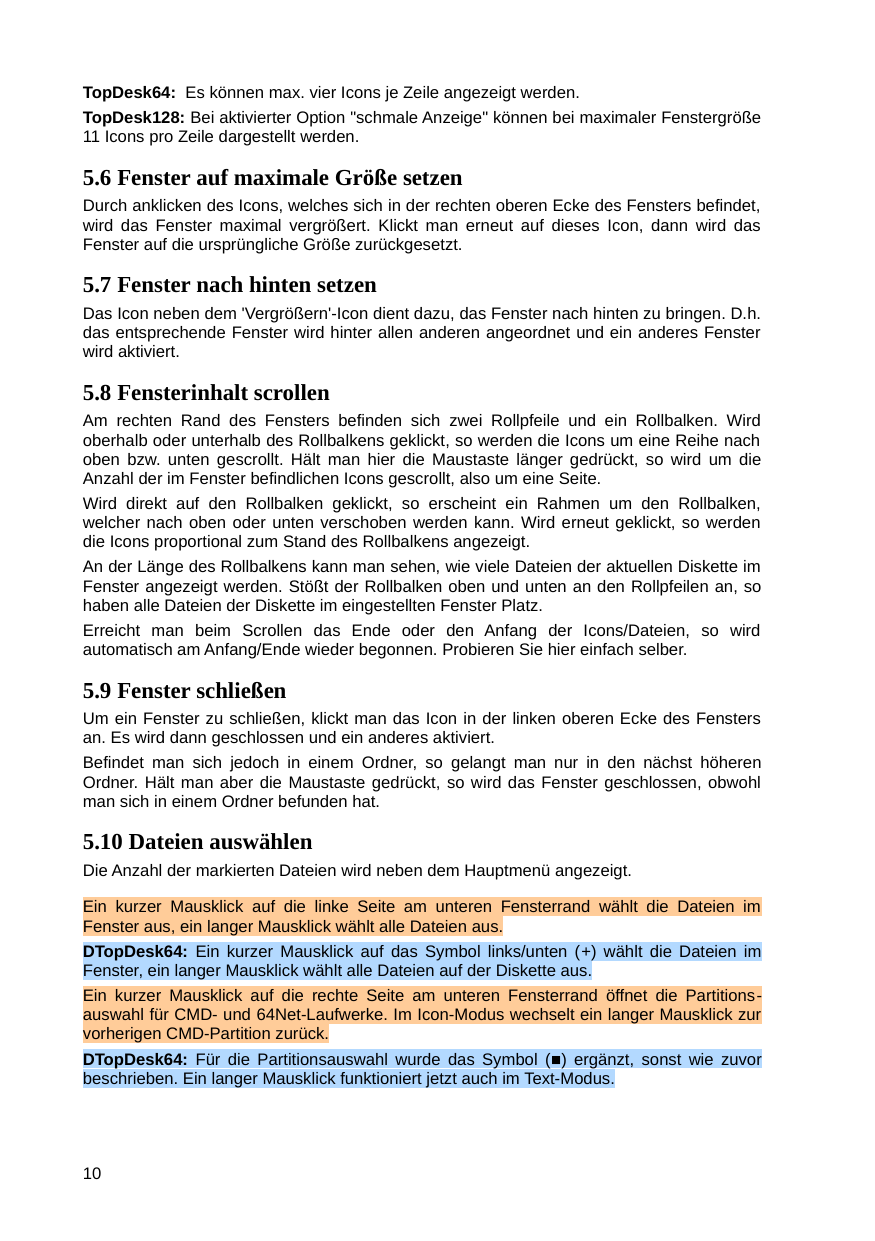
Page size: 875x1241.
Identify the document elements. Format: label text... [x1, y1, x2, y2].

text Durch anklicken des Icons, welches sich in der rechten oberen Ecke des Fensters befindet, wird das Fenster maximal vergrößert. Klickt man erneut auf dieses Icon, dann wird das Fenster auf die ursprüngliche Größe zurückgesetzt. [83, 196, 762, 254]
subtitle 5.9 Fenster schließen [83, 677, 762, 703]
subtitle 5.10 Dateien auswählen [83, 828, 762, 855]
text TopDesk128: Bei aktivierter Option "schmale Anzeige" können bei maximaler Fenstergröße 11 Icons pro Zeile dargestellt werden. [83, 108, 762, 146]
text Erreicht man beim Scrollen das Ende oder den Anfang der Icons/Dateien, so wird automatisch am Anfang/Ende wieder begonnen. Probieren Sie hier einfach selber. [83, 621, 762, 659]
text An der Länge des Rollbalkens kann man sehen, wie viele Dateien der aktuellen Diskette im Fenster angezeigt werden. Stößt der Rollbalken oben und unten an den Rollpfeilen an, so haben alle Dateien der Diskette im eingestellten Fenster Platz. [83, 557, 762, 615]
text Das Icon neben dem 'Vergrößern'-Icon dient dazu, das Fenster nach hinten zu bringen. D.h. das entsprechende Fenster wird hinter allen anderen angeordnet und ein anderes Fenster wird aktiviert. [83, 304, 762, 361]
text TopDesk64: Es können max. vier Icons je Zeile angezeigt werden. [83, 83, 762, 102]
text Wird direkt auf den Rollbalken geklickt, so erscheint ein Rahmen um den Rollbalken, welcher nach oben oder unten verschoben werden kann. Wird erneut geklickt, so werden die Icons proportional zum Stand des Rollbalkens angezeigt. [83, 494, 762, 551]
text DTopDesk64: Ein kurzer Mausklick auf das Symbol links/unten (+) wählt die Dateien im Fenster, ein langer Mausklick wählt alle Dateien auf der Diskette aus. [592, 961, 762, 980]
text Ein kurzer Mausklick auf die linke Seite am unteren Fensterrand wählt die Dateien im Fenster aus, ein langer Mausklick wählt alle Dateien aus. [503, 916, 762, 936]
text Um ein Fenster zu schließen, klickt man das Icon in der linken oberen Ecke des Fensters an. Es wird dann geschlossen und ein anderes aktiviert. [83, 709, 762, 747]
subtitle 5.7 Fenster nach hinten setzen [83, 271, 762, 298]
text Ein kurzer Mausklick auf die rechte Seite am unteren Fensterrand öffnet die Partitions­auswahl für CMD- und 64Net-Laufwerke. Im Icon-Modus wechselt ein langer Mausklick zur vorherigen CMD-Partition zurück. [329, 1024, 762, 1043]
text Befindet man sich jedoch in einem Ordner, so gelangt man nur in den nächst höheren Ordner. Hält man aber die Maustaste gedrückt, so wird das Fenster geschlossen, obwohl man sich in einem Ordner befunden hat. [83, 753, 762, 811]
text Die Anzahl der markierten Dateien wird neben dem Hauptmenü angezeigt. [83, 861, 762, 880]
subtitle 5.8 Fensterinhalt scrollen [83, 379, 762, 405]
text Am rechten Rand des Fensters befinden sich zwei Rollpfeile und ein Rollbalken. Wird oberhalb oder unterhalb des Rollbalkens geklickt, so werden die Icons um eine Reihe nach oben bzw. unten gescrollt. Hält man hier die Maustaste länger gedrückt, so wird um die Anzahl der im Fenster befindlichen Icons gescrollt, also um eine Seite. [83, 411, 762, 488]
text DTopDesk64: Für die Partitionsauswahl wurde das Symbol (■) ergänzt, sonst wie zuvor beschrieben. Ein langer Mausklick funktioniert jetzt auch im Text-Modus. [83, 1068, 762, 1088]
subtitle 5.6 Fenster auf maximale Größe setzen [83, 164, 762, 190]
